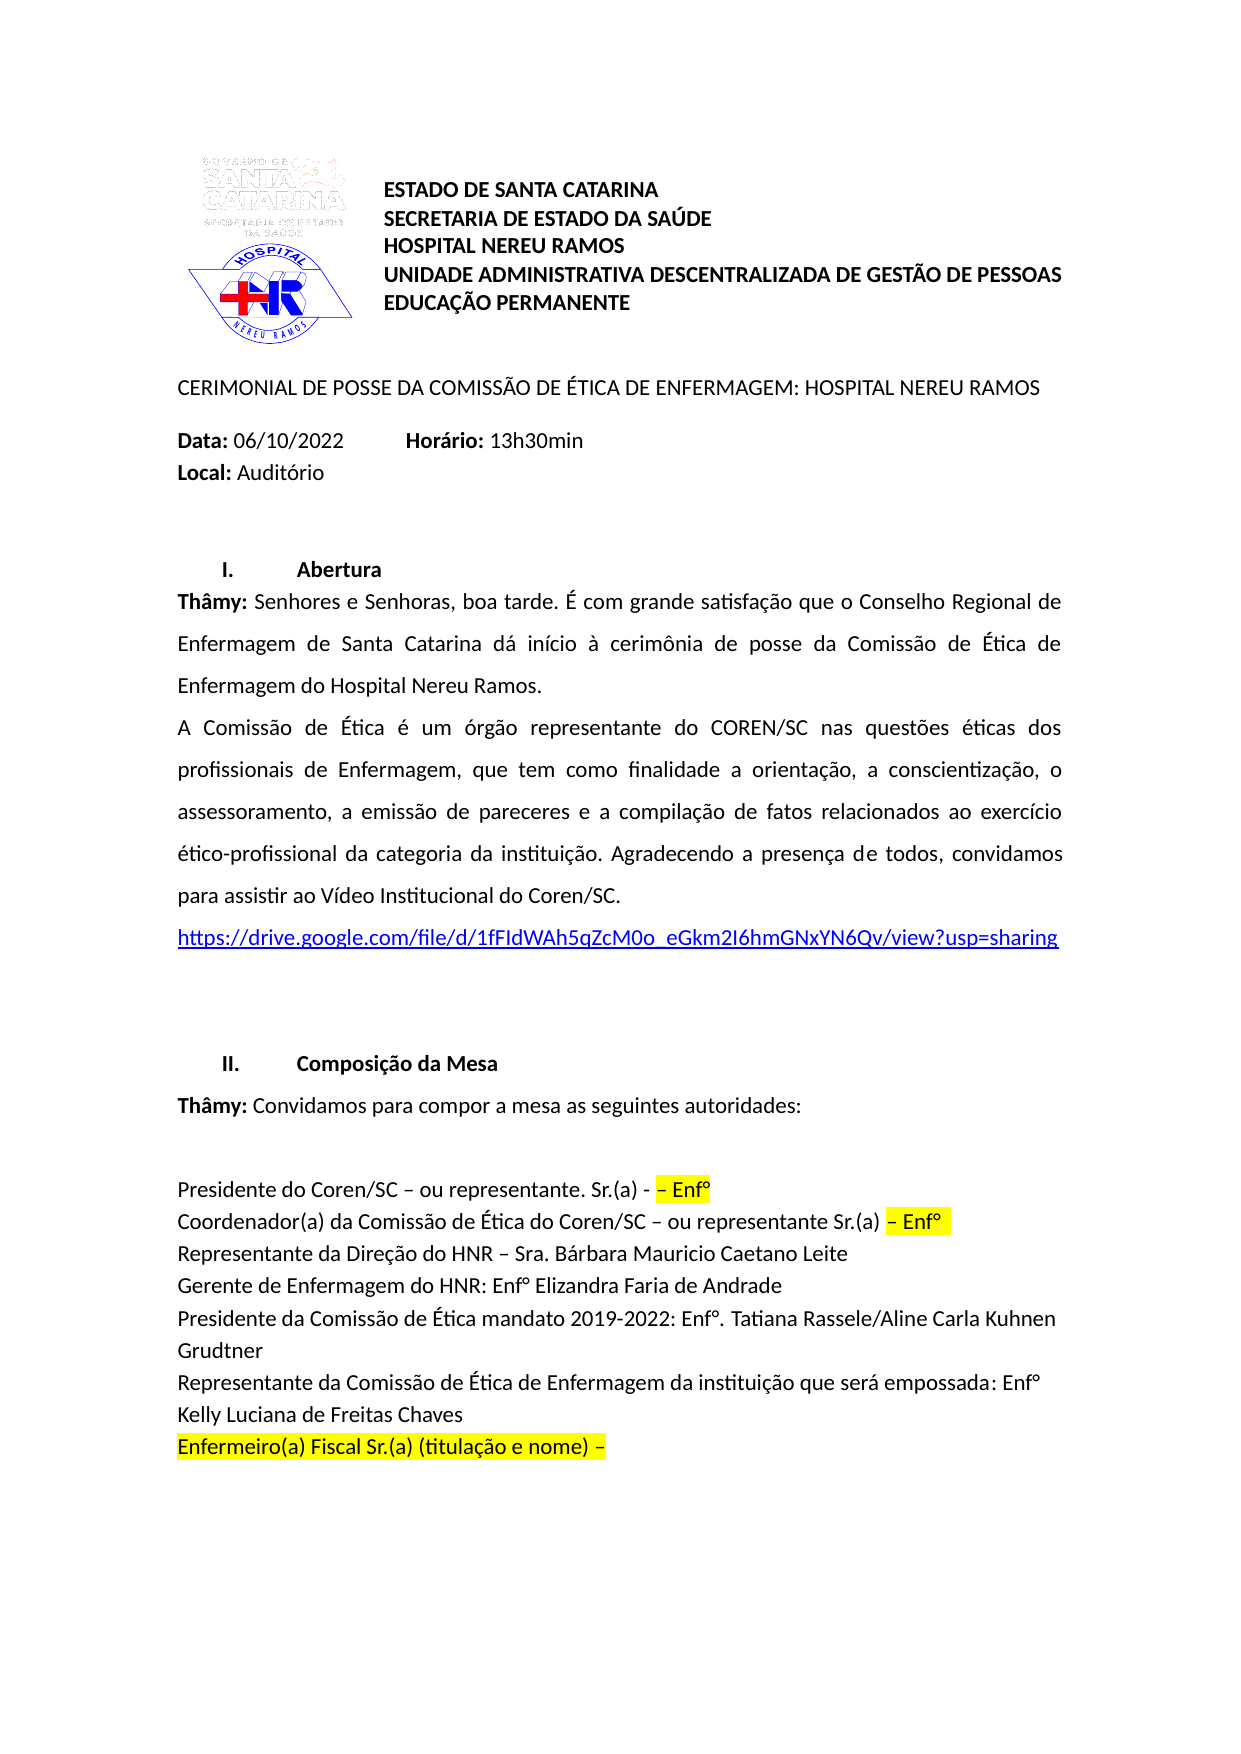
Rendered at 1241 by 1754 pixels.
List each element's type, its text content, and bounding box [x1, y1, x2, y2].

text Representante da Direção do HNR – Sra. Bárbara Mauricio Caetano Leite [177, 1239, 1063, 1267]
list Presidente do Coren/SC – ou representante. Sr.(a) - – Enf° [177, 1175, 1063, 1203]
text A Comissão de Ética é um órgão representante do COREN/SC nas questões éticas dos profissionais de Enfermagem, que tem como finalidade a orientação, a conscientização, o assessoramento, a emissão de pareceres e a compilação de fatos relacionados ao exercício ético-profissional da categoria da instituição. Agradecendo a presença de todos, convidamos para assistir ao Vídeo Institucional do Coren/SC. [177, 713, 1063, 909]
text Thâmy: Convidamos para compor a mesa as seguintes autoridades: [177, 1091, 1063, 1119]
list Coordenador(a) da Comissão de Ética do Coren/SC – ou representante Sr.(a) – Enf° [177, 1207, 1063, 1235]
list Composição da Mesa [222, 1049, 1063, 1077]
text Thâmy: Senhores e Senhoras, boa tarde. É com grande satisfação que o Conselho Regional de Enfermagem de Santa Catarina dá início à cerimônia de posse da Comissão de Ética de Enfermagem do Hospital Nereu Ramos. [177, 587, 1063, 699]
text https://drive.google.com/file/d/1fFIdWAh5qZcM0o_eGkm2I6hmGNxYN6Qv/view?usp=sharing [177, 923, 1063, 951]
text CERIMONIAL DE POSSE DA COMISSÃO DE ÉTICA DE ENFERMAGEM: HOSPITAL NEREU RAMOS [177, 373, 1063, 401]
text Local: Auditório [177, 458, 1063, 486]
text Enfermeiro(a) Fiscal Sr.(a) (titulação e nome) – [177, 1432, 1063, 1460]
text Data: 06/10/2022 Horário: 13h30min [177, 426, 1063, 454]
list Presidente da Comissão de Ética mandato 2019-2022: Enf°. Tatiana Rassele/Aline Carla Kuhnen Grudtner [177, 1304, 1063, 1364]
text Gerente de Enfermagem do HNR: Enf° Elizandra Faria de Andrade [177, 1271, 1063, 1299]
list Abertura [222, 555, 1063, 583]
list Representante da Comissão de Ética de Enfermagem da instituição que será empossada: Enf° Kelly Luciana de Freitas Chaves [177, 1368, 1063, 1428]
